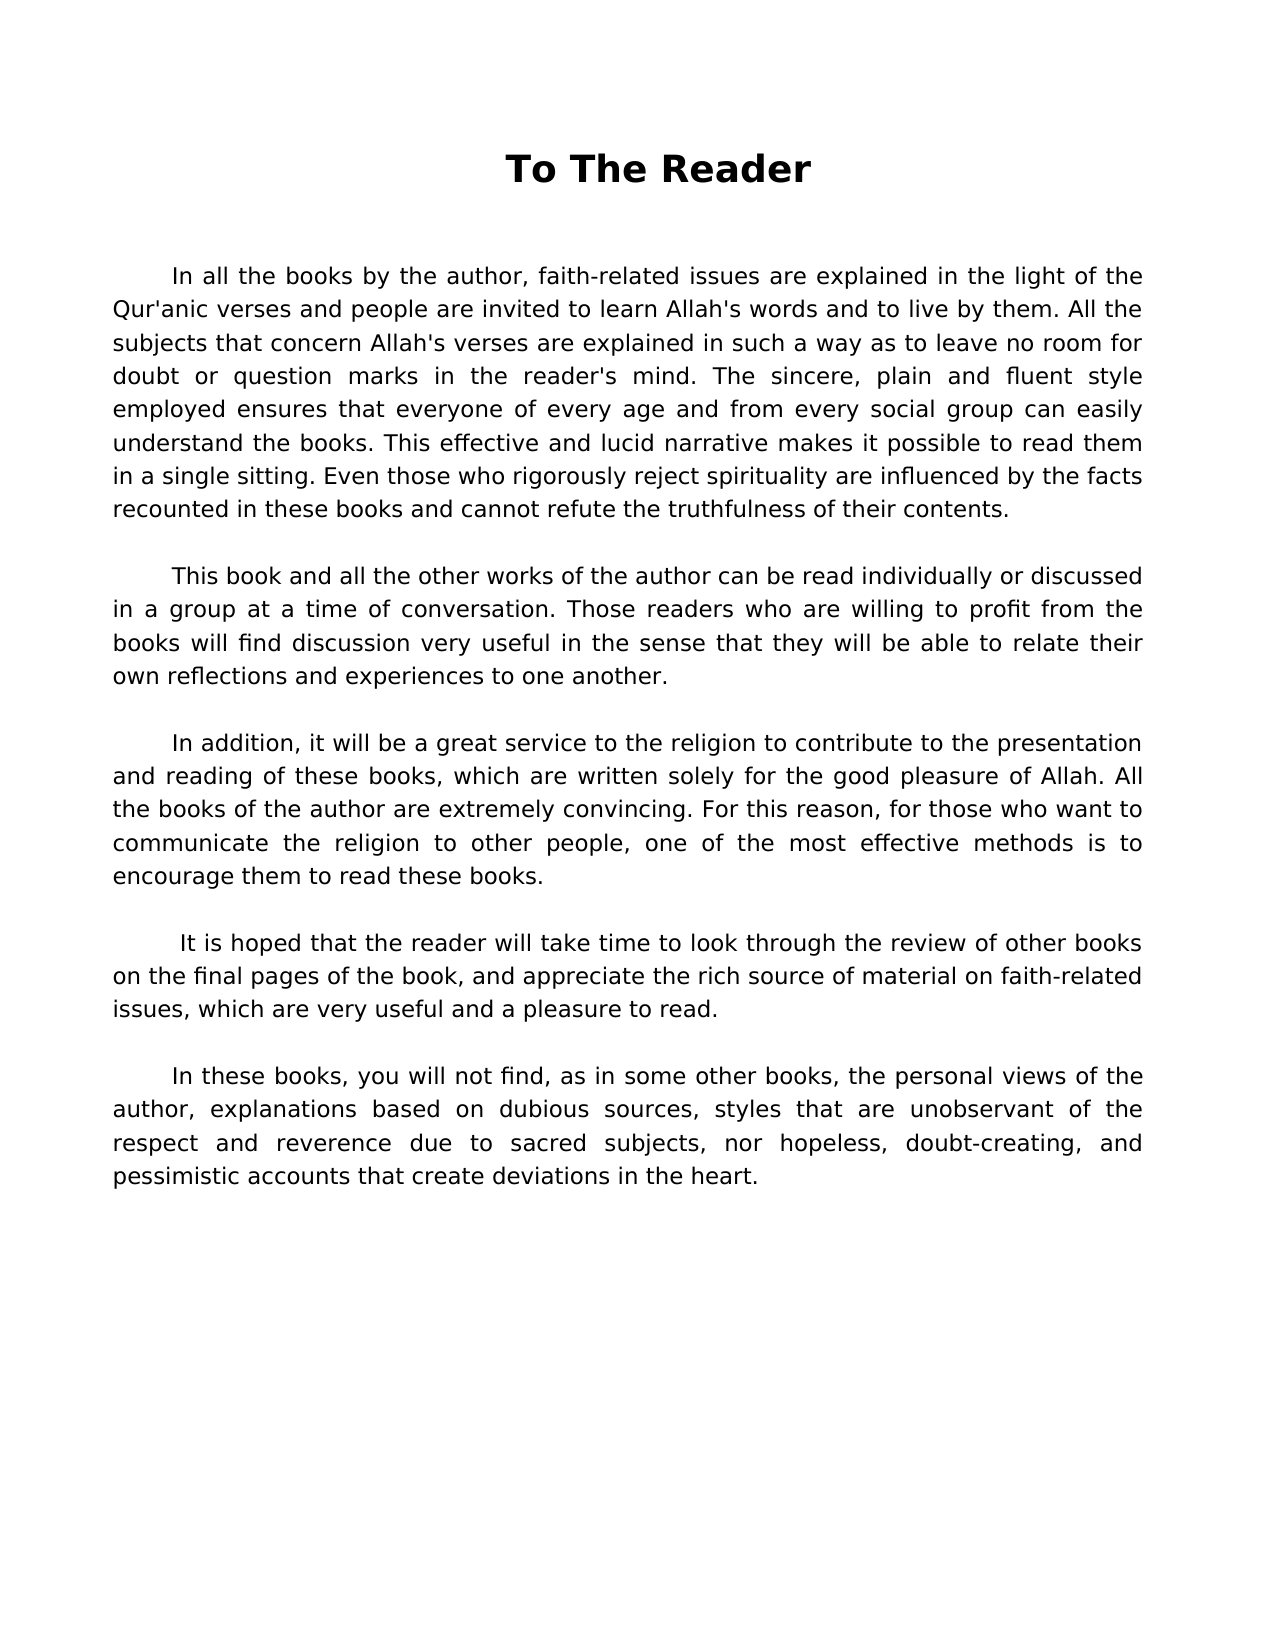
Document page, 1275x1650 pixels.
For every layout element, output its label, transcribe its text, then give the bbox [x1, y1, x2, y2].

text It is hoped that the reader will take time to look through the review of other books on the final pages of the book, and appreciate the rich source of material on faith-related issues, which are very useful and a pleasure to read. [112, 924, 1145, 1024]
text In addition, it will be a great service to the religion to contribute to the presentation and reading of these books, which are written solely for the good pleasure of Allah. All the books of the author are extremely convincing. For this reason, for those who want to communicate the religion to other people, one of the most effective methods is to encourage them to read these books. [112, 724, 1145, 891]
text To The Reader [112, 148, 1145, 191]
text In all the books by the author, faith-related issues are explained in the light of the Qur'anic verses and people are invited to learn Allah's words and to live by them. All the subjects that concern Allah's verses are explained in such a way as to leave no room for doubt or question marks in the reader's mind. The sincere, plain and fluent style employed ensures that everyone of every age and from every social group can easily understand the books. This effective and lucid narrative makes it possible to read them in a single sitting. Even those who rigorously reject spirituality are influenced by the facts recounted in these books and cannot refute the truthfulness of their contents. [112, 258, 1145, 524]
text In these books, you will not find, as in some other books, the personal views of the author, explanations based on dubious sources, styles that are unobservant of the respect and reverence due to sacred subjects, nor hopeless, doubt-creating, and pessimistic accounts that create deviations in the heart. [112, 1058, 1145, 1191]
text This book and all the other works of the author can be read individually or discussed in a group at a time of conversation. Those readers who are willing to profit from the books will find discussion very useful in the sense that they will be able to relate their own reflections and experiences to one another. [112, 558, 1145, 691]
